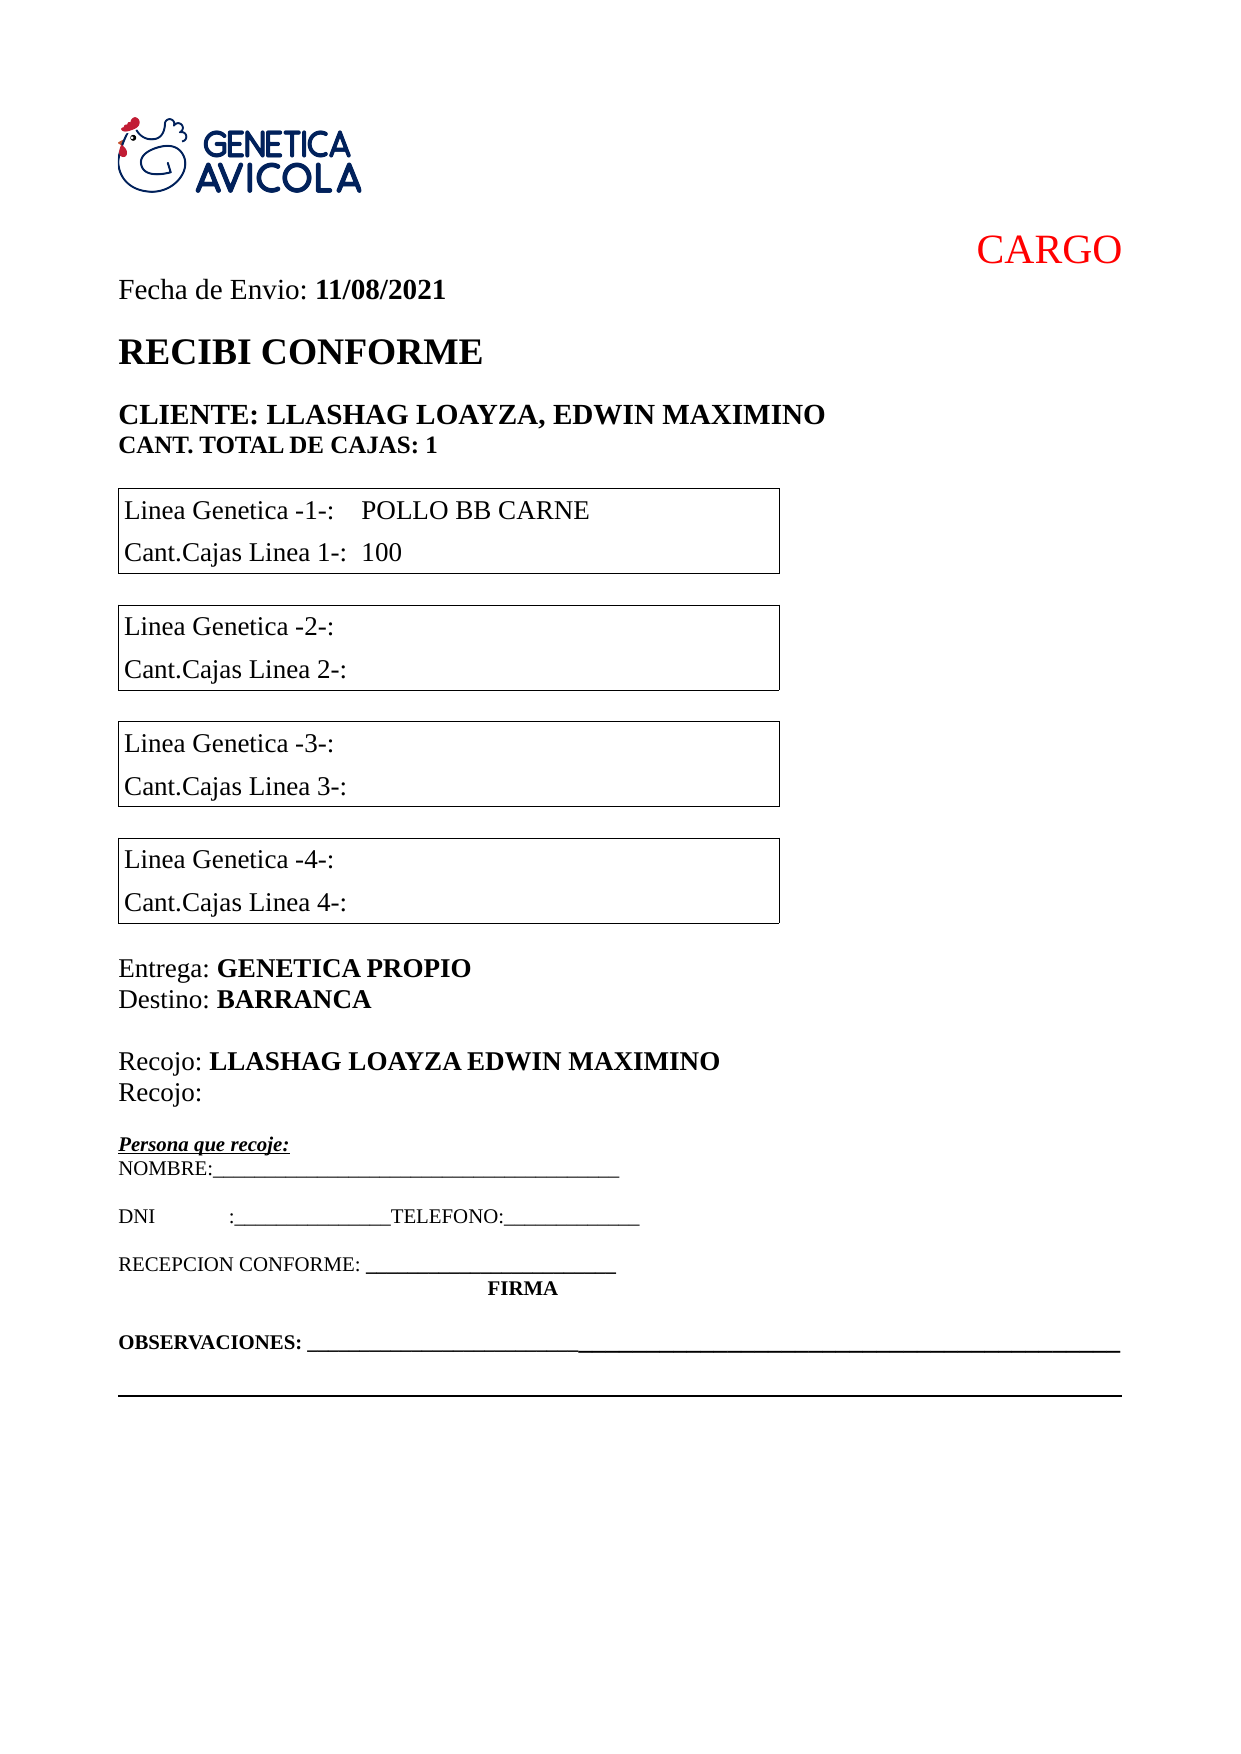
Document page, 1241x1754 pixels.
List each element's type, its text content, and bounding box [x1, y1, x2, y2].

table_cell Cant.Cajas Linea 3-: [119, 764, 356, 806]
table_header Linea Genetica -1-: [119, 489, 356, 531]
table_cell [356, 764, 779, 806]
table_cell [356, 647, 779, 690]
table_cell [118, 574, 356, 604]
table_cell Cant.Cajas Linea 4-: [119, 880, 356, 923]
text RECEPCION CONFORME: ________________________ [118, 1252, 1122, 1276]
text DNI :_______________TELEFONO:_____________ [118, 1204, 1122, 1228]
table_cell 100 [356, 531, 779, 573]
text OBSERVACIONES: __________________________________________________________________ [118, 1324, 1122, 1355]
text Destino: BARRANCA [118, 983, 1122, 1014]
text CANT. TOTAL DE CAJAS: 1 [118, 431, 1122, 459]
text Recojo: LLASHAG LOAYZA EDWIN MAXIMINO [118, 1045, 1122, 1076]
text FIRMA [118, 1276, 1122, 1300]
table_cell [356, 722, 779, 764]
text Entrega: GENETICA PROPIO [118, 952, 1122, 983]
table_cell [356, 691, 779, 721]
text RECIBI CONFORME [118, 330, 1122, 373]
table_cell Cant.Cajas Linea 1-: [119, 531, 356, 573]
text NOMBRE:_______________________________________ [118, 1156, 1122, 1180]
table_cell [356, 807, 779, 838]
table_cell [356, 839, 779, 880]
table_cell [118, 691, 356, 721]
table_cell [356, 574, 779, 604]
picture [117, 117, 362, 193]
text Recojo: [118, 1076, 1122, 1108]
text Persona que recoje: [118, 1132, 1122, 1156]
table_cell Cant.Cajas Linea 2-: [119, 647, 356, 690]
text CLIENTE: LLASHAG LOAYZA, EDWIN MAXIMINO [118, 397, 1122, 431]
table_cell [356, 880, 779, 923]
table_cell [356, 606, 779, 647]
table_cell [118, 807, 356, 838]
table_cell Linea Genetica -4-: [119, 839, 356, 880]
text Fecha de Envio: 11/08/2021 [118, 272, 1122, 306]
table_header POLLO BB CARNE [356, 489, 779, 531]
text CARGO [118, 224, 1122, 272]
table_cell Linea Genetica -2-: [119, 606, 356, 647]
table_cell Linea Genetica -3-: [119, 722, 356, 764]
